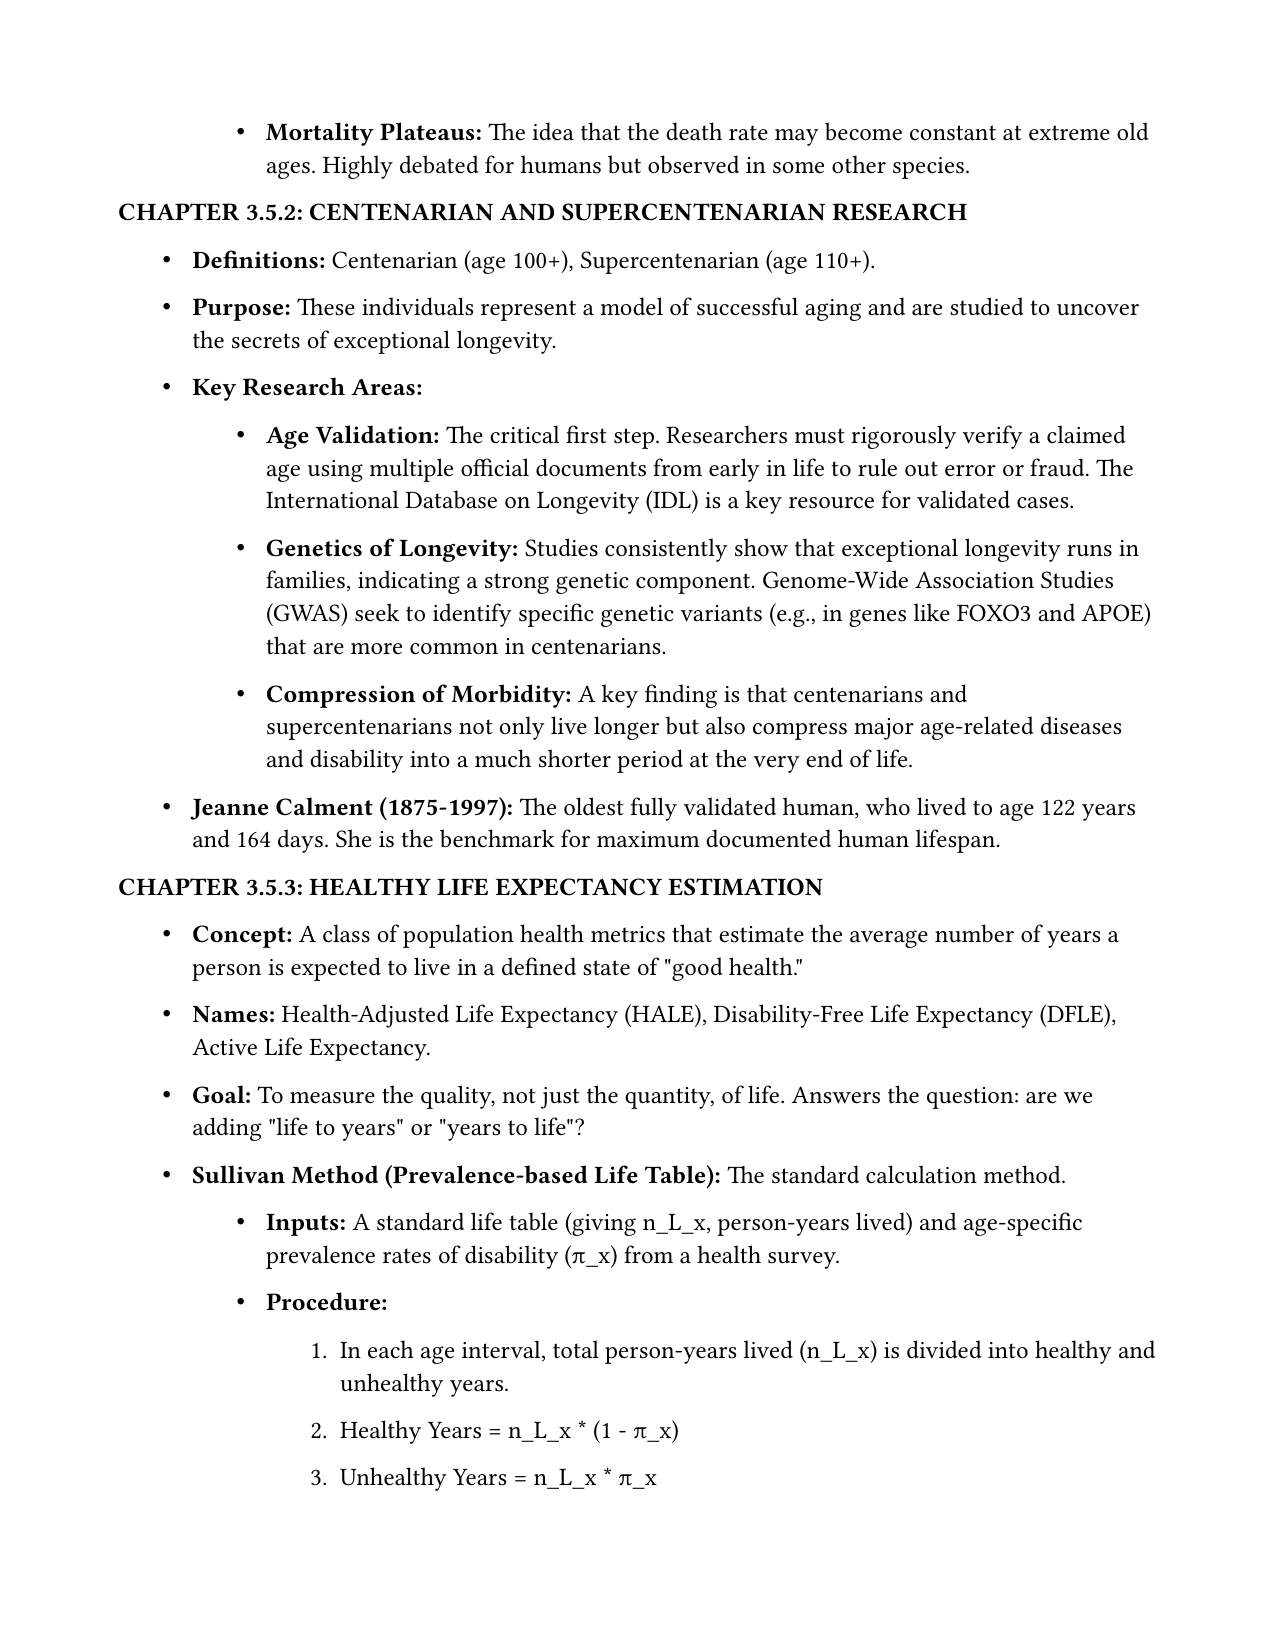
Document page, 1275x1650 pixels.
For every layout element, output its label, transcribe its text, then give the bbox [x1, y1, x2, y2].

list Age Validation: The critical first step. Researchers must rigorously verify a claimed age using multiple official documents from early in life to rule out error or fraud. The International Database on Longevity (IDL) is a key resource for validated cases. [236, 421, 1157, 515]
list Key Research Areas: [162, 373, 1157, 402]
text CHAPTER 3.5.2: CENTENARIAN AND SUPERCENTENARIAN RESEARCH [118, 198, 1157, 227]
list Unhealthy Years = n_L_x * π_x [310, 1463, 1157, 1492]
list Names: Health-Adjusted Life Expectancy (HALE), Disability-Free Life Expectancy (DFLE), Active Life Expectancy. [162, 1000, 1157, 1062]
list Purpose: These individuals represent a model of successful aging and are studied to uncover the secrets of exceptional longevity. [162, 293, 1157, 354]
list Concept: A class of population health metrics that estimate the average number of years a person is expected to live in a defined state of "good health." [162, 920, 1157, 982]
list Inputs: A standard life table (giving n_L_x, person-years lived) and age-specific prevalence rates of disability (π_x) from a health survey. [236, 1208, 1157, 1269]
list Mortality Plateaus: The idea that the death rate may become constant at extreme old ages. Highly debated for humans but observed in some other species. [236, 118, 1157, 179]
list Definitions: Centenarian (age 100+), Supercentenarian (age 110+). [162, 246, 1157, 274]
list Procedure: [236, 1288, 1157, 1317]
list Jeanne Calment (1875-1997): The oldest fully validated human, who lived to age 122 years and 164 days. She is the benchmark for maximum documented human lifespan. [162, 793, 1157, 854]
list Compression of Morbidity: A key finding is that centenarians and supercentenarians not only live longer but also compress major age-related diseases and disability into a much shorter period at the very end of life. [236, 679, 1157, 774]
list Goal: To measure the quality, not just the quantity, of life. Answers the question: are we adding "life to years" or "years to life"? [162, 1081, 1157, 1142]
list Sullivan Method (Prevalence-based Life Table): The standard calculation method. [162, 1161, 1157, 1189]
list Healthy Years = n_L_x * (1 - π_x) [310, 1416, 1157, 1444]
list Genetics of Longevity: Studies consistently show that exceptional longevity runs in families, indicating a strong genetic component. Genome-Wide Association Studies (GWAS) seek to identify specific genetic variants (e.g., in genes like FOXO3 and APOE) that are more common in centenarians. [236, 534, 1157, 661]
list In each age interval, total person-years lived (n_L_x) is divided into healthy and unhealthy years. [310, 1336, 1157, 1397]
text CHAPTER 3.5.3: HEALTHY LIFE EXPECTANCY ESTIMATION [118, 873, 1157, 901]
